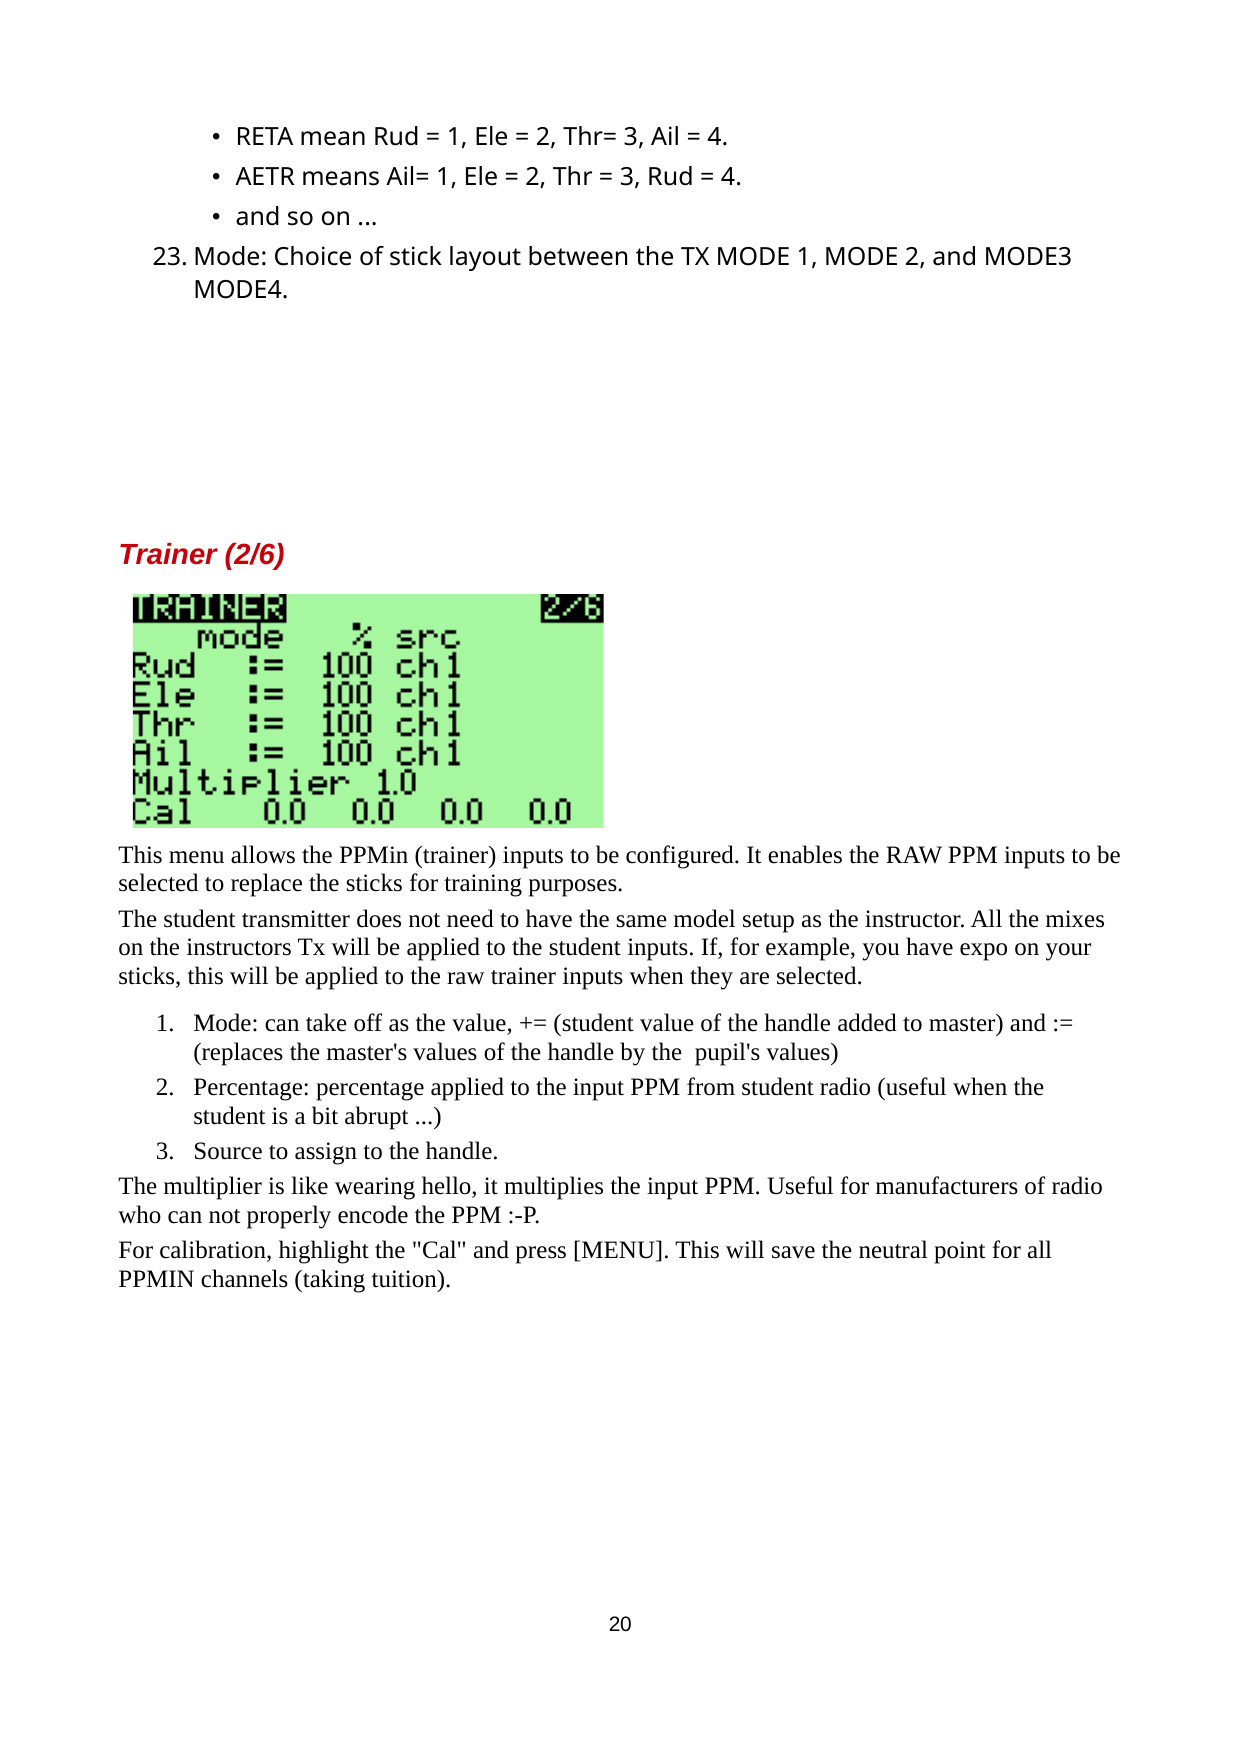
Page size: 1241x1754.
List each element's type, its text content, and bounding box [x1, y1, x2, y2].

text The multiplier is like wearing hello, it multiplies the input PPM. Useful for manufacturers of radio who can not properly encode the PPM :-P. [118, 1171, 1122, 1229]
list Mode: can take off as the value, += (student value of the handle added to master) and := (replaces the master's values ​​of the handle by the pupil's values) [156, 1008, 1122, 1066]
picture [132, 594, 604, 828]
subtitle Trainer (2/6) [118, 537, 1122, 571]
list RETA mean Rud = 1, Ele = 2, Thr= 3, Ail = 4. [212, 118, 1122, 152]
list Source to assign to the handle. [156, 1136, 1122, 1165]
text For calibration, highlight the "Cal" and press [MENU]. This will save the neutral point for all PPMIN channels (taking tuition). [118, 1235, 1122, 1293]
list Percentage: percentage applied to the input PPM from student radio (useful when the student is a bit abrupt ...) [156, 1072, 1122, 1129]
list Mode: Choice of stick layout between the TX MODE 1, MODE 2, and MODE3 MODE4. [152, 238, 1122, 306]
list AETR means Ail= 1, Ele = 2, Thr = 3, Rud = 4. [212, 158, 1122, 192]
text This menu allows the PPMin (trainer) inputs to be configured. It enables the RAW PPM inputs to be selected to replace the sticks for training purposes. [118, 577, 1122, 897]
list and so on ... [212, 198, 1122, 232]
text The student transmitter does not need to have the same model setup as the instructor. All the mixes on the instructors Tx will be applied to the student inputs. If, for example, you have expo on your sticks, this will be applied to the raw trainer inputs when they are selected. [118, 904, 1122, 990]
